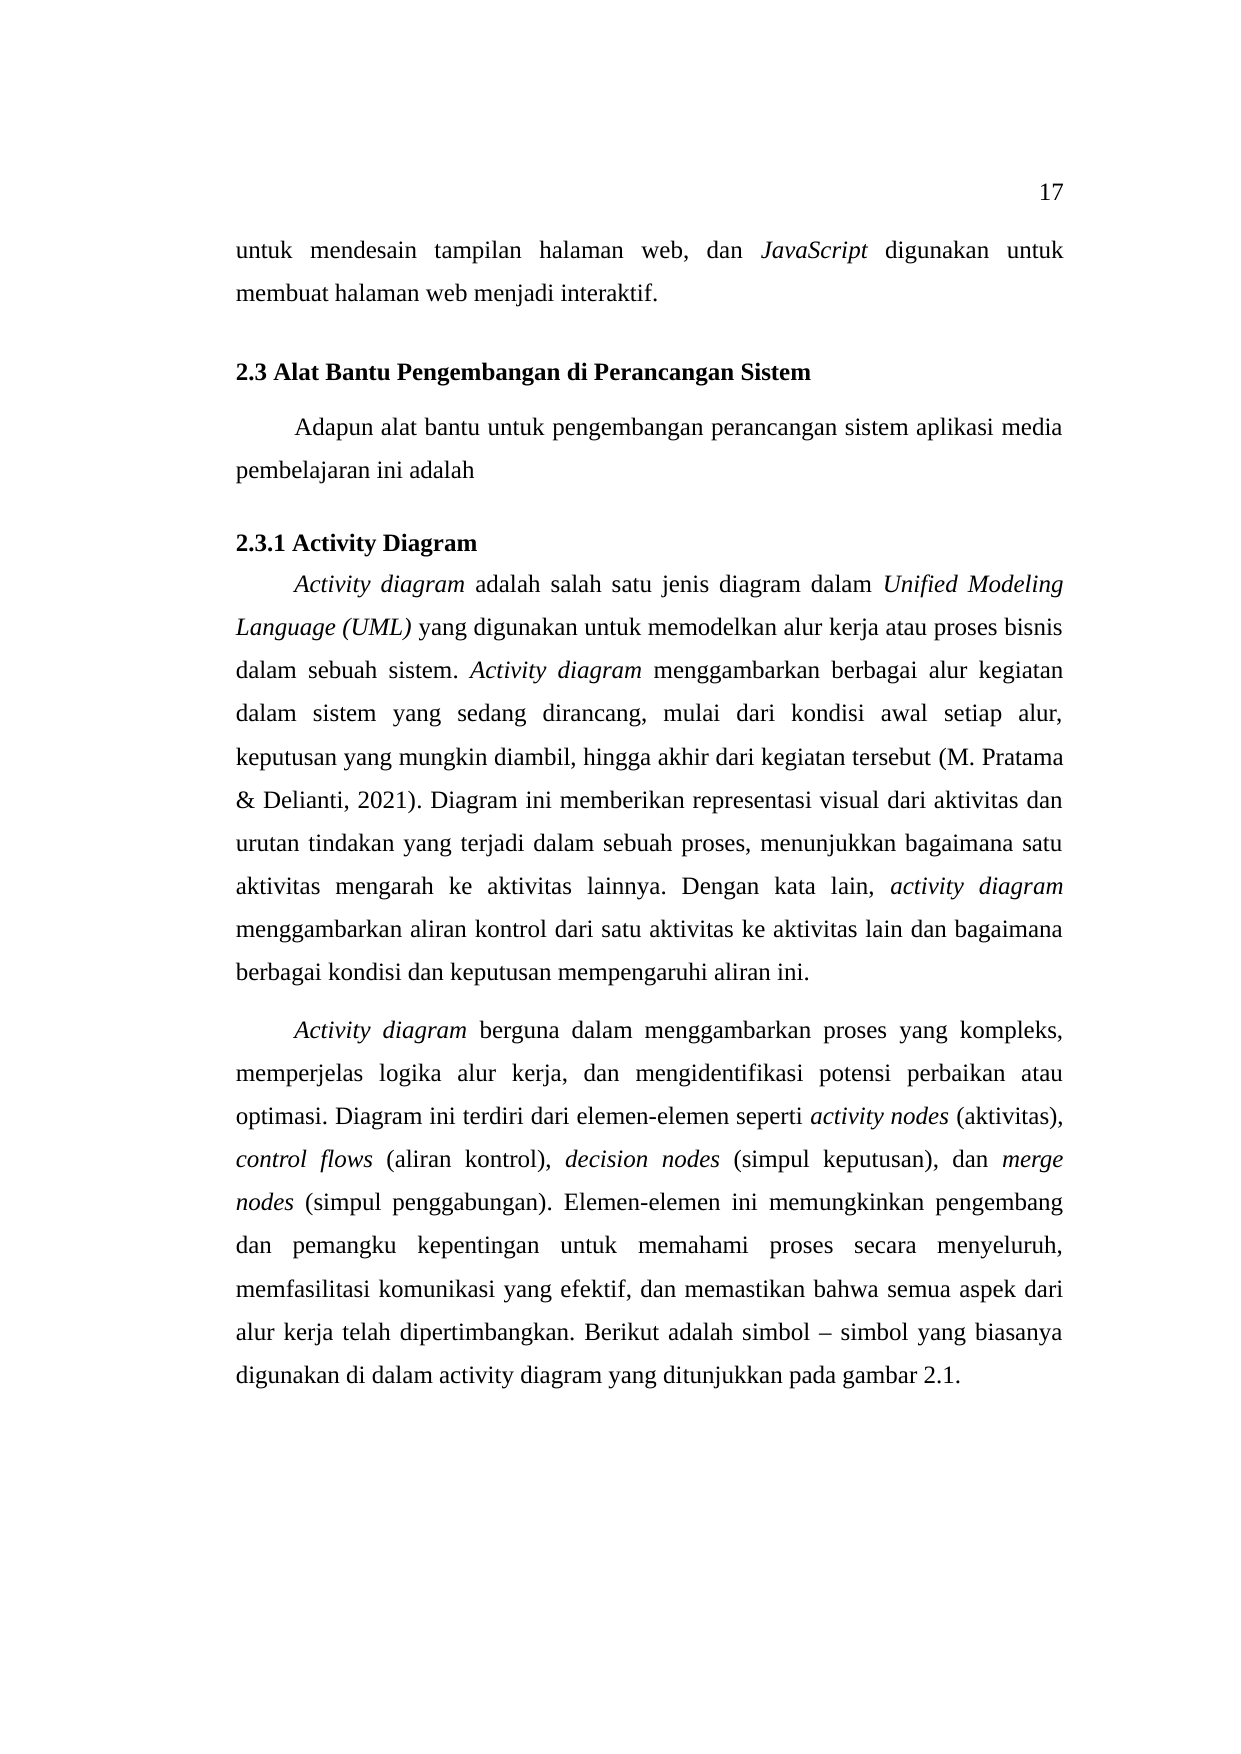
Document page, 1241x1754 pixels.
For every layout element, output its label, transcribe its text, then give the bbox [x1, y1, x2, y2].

text Activity diagram adalah salah satu jenis diagram dalam Unified Modeling Language (UML) yang digunakan untuk memodelkan alur kerja atau proses bisnis dalam sebuah sistem. Activity diagram menggambarkan berbagai alur kegiatan dalam sistem yang sedang dirancang, mulai dari kondisi awal setiap alur, keputusan yang mungkin diambil, hingga akhir dari kegiatan tersebut (M. Pratama & Delianti, 2021). Diagram ini memberikan representasi visual dari aktivitas dan urutan tindakan yang terjadi dalam sebuah proses, menunjukkan bagaimana satu aktivitas mengarah ke aktivitas lainnya. Dengan kata lain, activity diagram menggambarkan aliran kontrol dari satu aktivitas ke aktivitas lain dan bagaimana berbagai kondisi dan keputusan mempengaruhi aliran ini. [236, 569, 1063, 986]
subtitle Alat Bantu Pengembangan di Perancangan Sistem [236, 357, 1063, 386]
text Activity diagram berguna dalam menggambarkan proses yang kompleks, memperjelas logika alur kerja, dan mengidentifikasi potensi perbaikan atau optimasi. Diagram ini terdiri dari elemen-elemen seperti activity nodes (aktivitas), control flows (aliran kontrol), decision nodes (simpul keputusan), dan merge nodes (simpul penggabungan). Elemen-elemen ini memungkinkan pengembang dan pemangku kepentingan untuk memahami proses secara menyeluruh, memfasilitasi komunikasi yang efektif, dan memastikan bahwa semua aspek dari alur kerja telah dipertimbangkan. Berikut adalah simbol – simbol yang biasanya digunakan di dalam activity diagram yang ditunjukkan pada gambar 2.1. [236, 1015, 1063, 1389]
text untuk mendesain tampilan halaman web, dan JavaScript digunakan untuk membuat halaman web menjadi interaktif. [236, 235, 1063, 307]
subtitle Activity Diagram [236, 528, 1063, 557]
text Adapun alat bantu untuk pengembangan perancangan sistem aplikasi media pembelajaran ini adalah [236, 412, 1063, 484]
